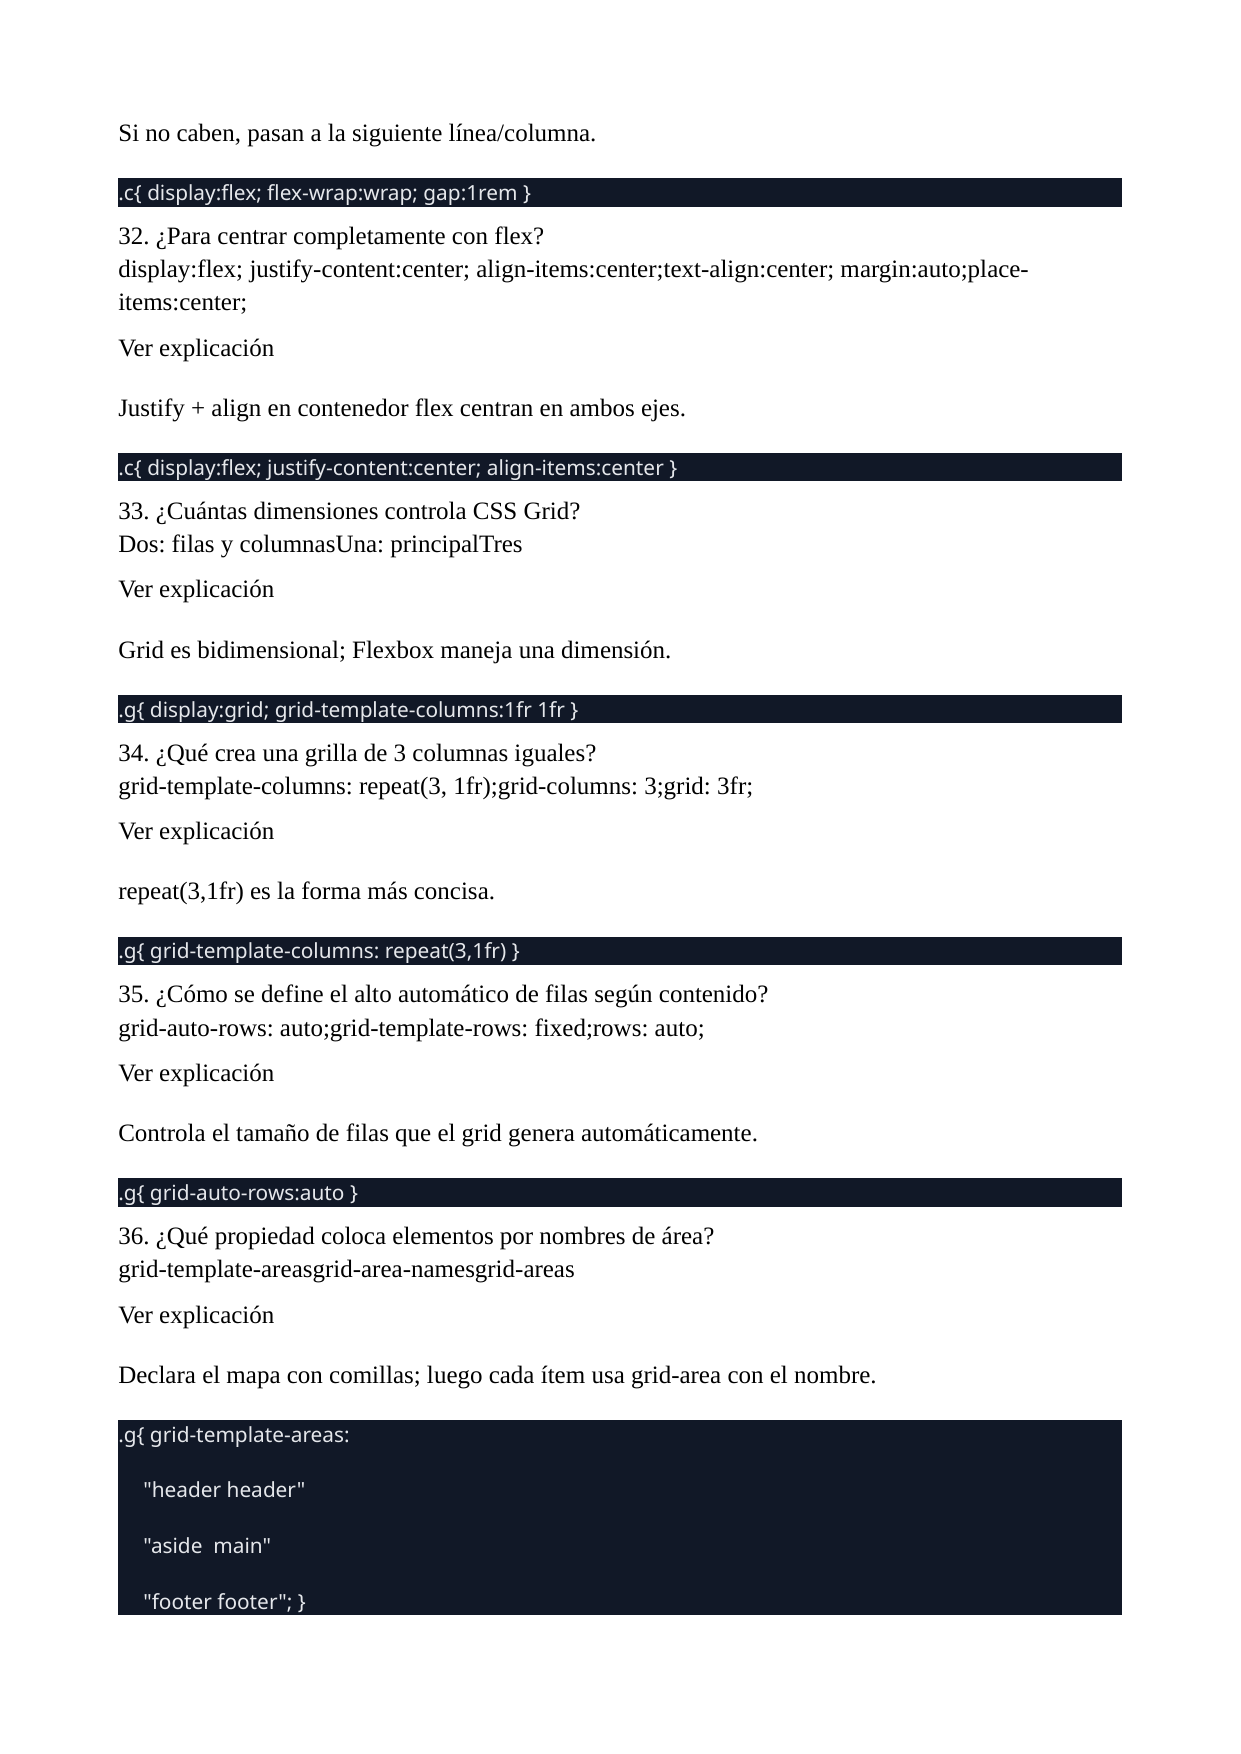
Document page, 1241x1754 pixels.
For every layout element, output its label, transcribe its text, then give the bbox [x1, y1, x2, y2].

text Ver explicación [118, 333, 1122, 362]
text grid-auto-rows: auto;grid-template-rows: fixed;rows: auto; [118, 1013, 1122, 1041]
text Si no caben, pasan a la siguiente línea/columna. [118, 118, 1122, 147]
text grid-template-areasgrid-area-namesgrid-areas [118, 1254, 1122, 1283]
text 33. ¿Cuántas dimensiones controla CSS Grid? [118, 496, 1122, 525]
text Ver explicación [118, 816, 1122, 845]
text Declara el mapa con comillas; luego cada ítem usa grid-area con el nombre. [118, 1360, 1122, 1389]
text .g{ display:grid; grid-template-columns:1fr 1fr } [118, 695, 1122, 723]
text "aside main" [118, 1531, 1122, 1560]
text .c{ display:flex; flex-wrap:wrap; gap:1rem } [118, 178, 1122, 207]
text Ver explicación [118, 1058, 1122, 1087]
text Grid es bidimensional; Flexbox maneja una dimensión. [118, 635, 1122, 663]
text display:flex; justify-content:center; align-items:center;text-align:center; margin:auto;place-items:center; [118, 254, 1122, 316]
text .g{ grid-auto-rows:auto } [118, 1178, 1122, 1207]
text .g{ grid-template-areas: [118, 1420, 1122, 1448]
text 35. ¿Cómo se define el alto automático de filas según contenido? [118, 979, 1122, 1008]
text 36. ¿Qué propiedad coloca elementos por nombres de área? [118, 1221, 1122, 1250]
text .c{ display:flex; justify-content:center; align-items:center } [118, 453, 1122, 481]
text Ver explicación [118, 1300, 1122, 1329]
text 34. ¿Qué crea una grilla de 3 columnas iguales? [118, 738, 1122, 767]
text 32. ¿Para centrar completamente con flex? [118, 221, 1122, 250]
text Ver explicación [118, 574, 1122, 603]
text repeat(3,1fr) es la forma más concisa. [118, 876, 1122, 905]
text "footer footer"; } [118, 1587, 1122, 1615]
text Dos: filas y columnasUna: principalTres [118, 529, 1122, 558]
text "header header" [118, 1476, 1122, 1504]
text grid-template-columns: repeat(3, 1fr);grid-columns: 3;grid: 3fr; [118, 771, 1122, 799]
text Controla el tamaño de filas que el grid genera automáticamente. [118, 1118, 1122, 1147]
text Justify + align en contenedor flex centran en ambos ejes. [118, 393, 1122, 422]
text .g{ grid-template-columns: repeat(3,1fr) } [118, 937, 1122, 965]
